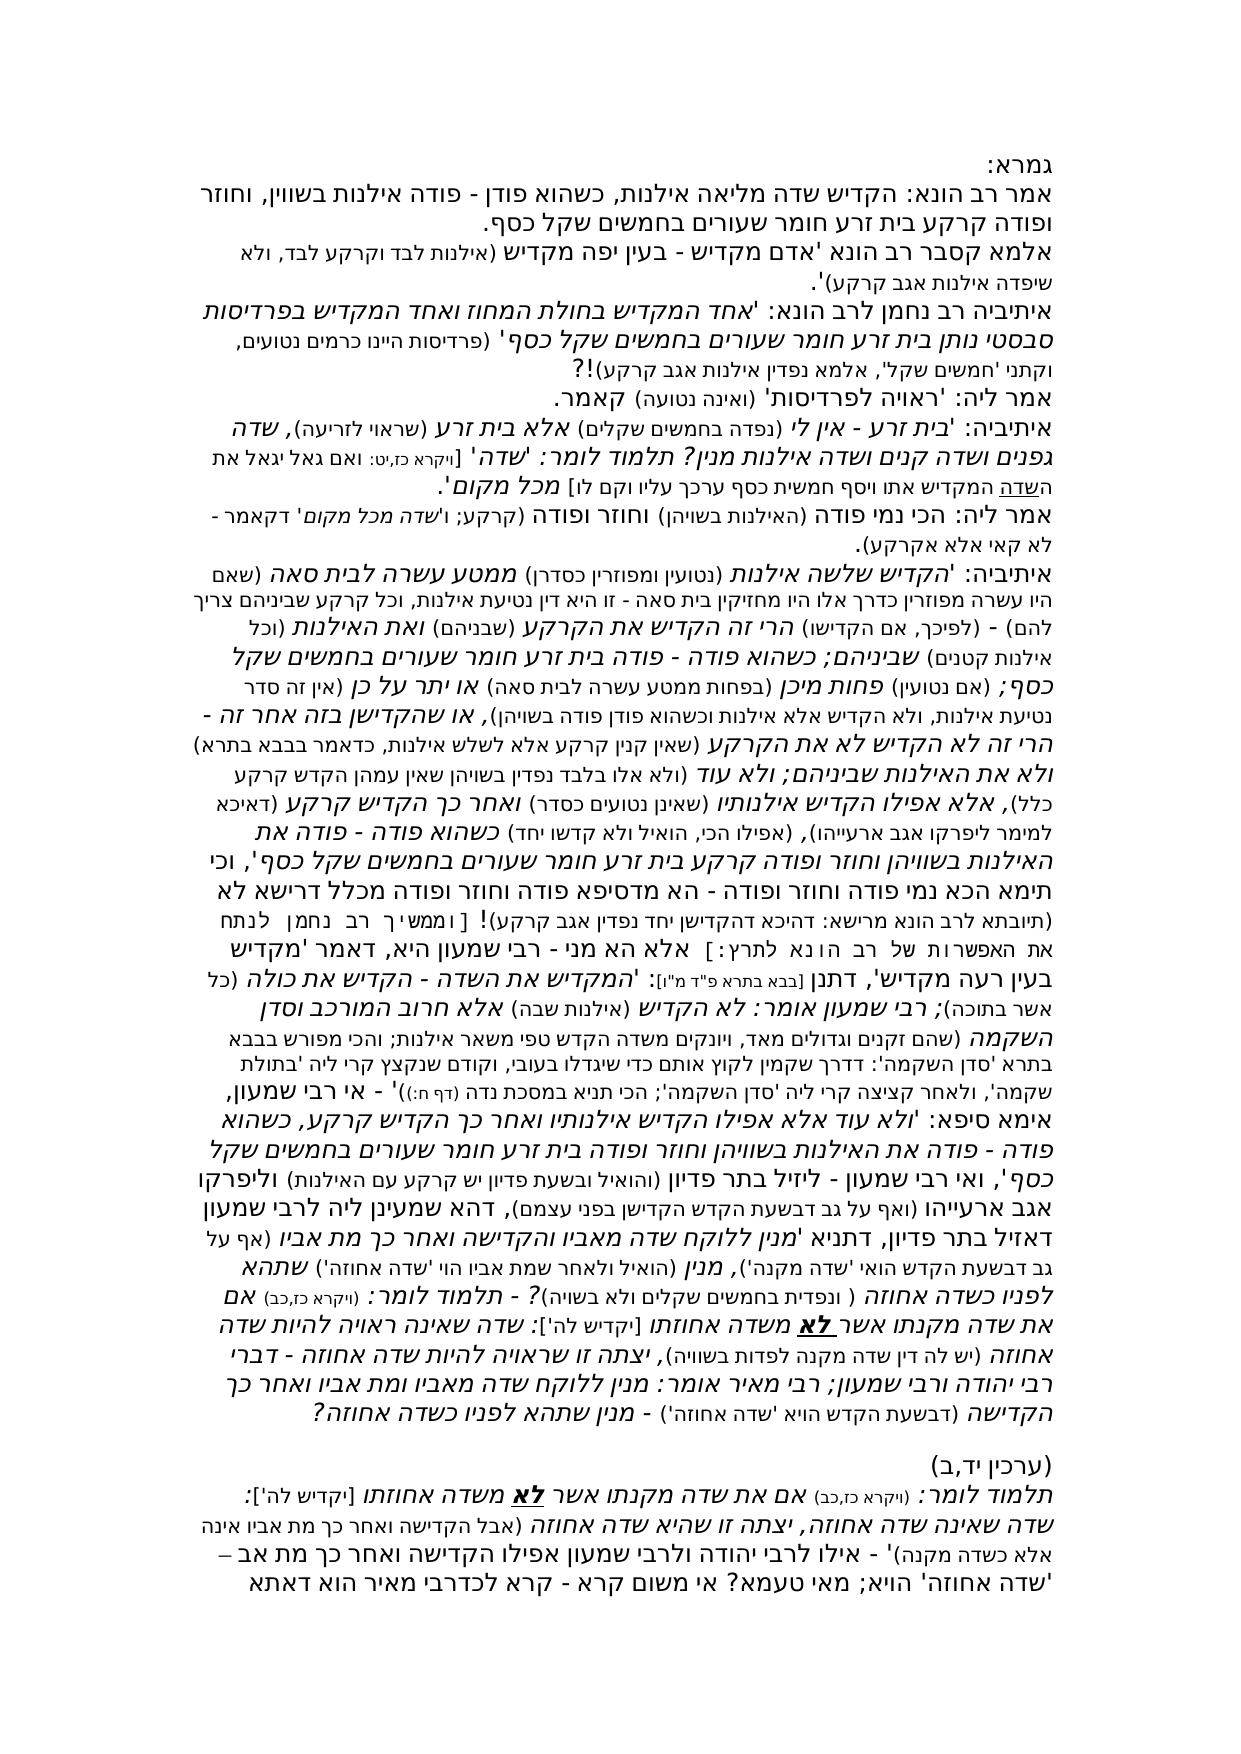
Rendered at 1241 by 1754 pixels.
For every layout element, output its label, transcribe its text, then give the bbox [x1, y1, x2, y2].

text אמר ליה: הכי נמי פודה (האילנות בשויהן) וחוזר ופודה (קרקע; ו'שדה מכל מקום' דקאמר - לא קאי אלא אקרקע). [187, 500, 1053, 559]
text אמר ליה: 'ראויה לפרדיסות' (ואינה נטועה) קאמר. [187, 383, 1053, 413]
text אמר רב הונא: הקדיש שדה מליאה אילנות, כשהוא פודן - פודה אילנות בשווין, וחוזר ופודה קרקע בית זרע חומר שעורים בחמשים שקל כסף. [187, 179, 1053, 238]
text אלמא קסבר רב הונא 'אדם מקדיש - בעין יפה מקדיש (אילנות לבד וקרקע לבד, ולא שיפדה אילנות אגב קרקע)'. [187, 238, 1053, 296]
text איתיביה: 'הקדיש שלשה אילנות (נטועין ומפוזרין כסדרן) ממטע עשרה לבית סאה (שאם היו עשרה מפוזרין כדרך אלו היו מחזיקין בית סאה - זו היא דין נטיעת אילנות, וכל קרקע שביניהם צריך להם) - (לפיכך, אם הקדישו) הרי זה הקדיש את הקרקע (שבניהם) ואת האילנות (וכל אילנות קטנים) שביניהם; כשהוא פודה - פודה בית זרע חומר שעורים בחמשים שקל כסף; (אם נטועין) פחות מיכן (בפחות ממטע עשרה לבית סאה) או יתר על כן (אין זה סדר נטיעת אילנות, ולא הקדיש אלא אילנות וכשהוא פודן פודה בשויהן), או שהקדישן בזה אחר זה - הרי זה לא הקדיש לא את הקרקע (שאין קנין קרקע אלא לשלש אילנות, כדאמר בבבא בתרא) ולא את האילנות שביניהם; ולא עוד (ולא אלו בלבד נפדין בשויהן שאין עמהן הקדש קרקע כלל), אלא אפילו הקדיש אילנותיו (שאינן נטועים כסדר) ואחר כך הקדיש קרקע (דאיכא למימר ליפרקו אגב ארעייהו), (אפילו הכי, הואיל ולא קדשו יחד) כשהוא פודה - פודה את האילנות בשוויהן וחוזר ופודה קרקע בית זרע חומר שעורים בחמשים שקל כסף', וכי תימא הכא נמי פודה וחוזר ופודה - הא מדסיפא פודה וחוזר ופודה מכלל דרישא לא (תיובתא לרב הונא מרישא: דהיכא דהקדישן יחד נפדין אגב קרקע)! [וממשיך רב נחמן לנתח את האפשרות של רב הונא לתרץ:] אלא הא מני - רבי שמעון היא, דאמר 'מקדיש בעין רעה מקדיש', דתנן [בבא בתרא פ"ד מ"ו]: 'המקדיש את השדה - הקדיש את כולה (כל אשר בתוכה); רבי שמעון אומר: לא הקדיש (אילנות שבה) אלא חרוב המורכב וסדן השקמה (שהם זקנים וגדולים מאד, ויונקים משדה הקדש טפי משאר אילנות; והכי מפורש בבבא בתרא 'סדן השקמה': דדרך שקמין לקוץ אותם כדי שיגדלו בעובי, וקודם שנקצץ קרי ליה 'בתולת שקמה', ולאחר קציצה קרי ליה 'סדן השקמה'; הכי תניא במסכת נדה (דף ח:))' - אי רבי שמעון, אימא סיפא: 'ולא עוד אלא אפילו הקדיש אילנותיו ואחר כך הקדיש קרקע, כשהוא פודה - פודה את האילנות בשוויהן וחוזר ופודה בית זרע חומר שעורים בחמשים שקל כסף', ואי רבי שמעון - ליזיל בתר פדיון (והואיל ובשעת פדיון יש קרקע עם האילנות) וליפרקו אגב ארעייהו (ואף על גב דבשעת הקדש הקדישן בפני עצמם), דהא שמעינן ליה לרבי שמעון דאזיל בתר פדיון, דתניא 'מנין ללוקח שדה מאביו והקדישה ואחר כך מת אביו (אף על גב דבשעת הקדש הואי 'שדה מקנה'), מנין (הואיל ולאחר שמת אביו הוי 'שדה אחוזה') שתהא לפניו כשדה אחוזה ( ונפדית בחמשים שקלים ולא בשויה)? - תלמוד לומר: (ויקרא כז,כב) אם את שדה מקנתו אשר לא משדה אחוזתו [יקדיש לה']: שדה שאינה ראויה להיות שדה אחוזה (יש לה דין שדה מקנה לפדות בשוויה), יצתה זו שראויה להיות שדה אחוזה - דברי רבי יהודה ורבי שמעון; רבי מאיר אומר: מנין ללוקח שדה מאביו ומת אביו ואחר כך הקדישה (דבשעת הקדש הויא 'שדה אחוזה') - מנין שתהא לפניו כשדה אחוזה? [187, 559, 1053, 1427]
text תלמוד לומר: (ויקרא כז,כב) אם את שדה מקנתו אשר לא משדה אחוזתו [יקדיש לה']: שדה שאינה שדה אחוזה, יצתה זו שהיא שדה אחוזה (אבל הקדישה ואחר כך מת אביו אינה אלא כשדה מקנה)' - אילו לרבי יהודה ולרבי שמעון אפילו הקדישה ואחר כך מת אב – 'שדה אחוזה' הויא; מאי טעמא? אי משום קרא - קרא לכדרבי מאיר הוא דאתא [187, 1481, 1053, 1598]
text גמרא: [187, 150, 1053, 179]
text (ערכין יד,ב) [187, 1452, 1053, 1481]
text איתיביה רב נחמן לרב הונא: 'אחד המקדיש בחולת המחוז ואחד המקדיש בפרדיסות סבסטי נותן בית זרע חומר שעורים בחמשים שקל כסף' (פרדיסות היינו כרמים נטועים, וקתני 'חמשים שקל', אלמא נפדין אילנות אגב קרקע)!? [187, 296, 1053, 383]
text איתיביה: 'בית זרע - אין לי (נפדה בחמשים שקלים) אלא בית זרע (שראוי לזריעה), שדה גפנים ושדה קנים ושדה אילנות מנין? תלמוד לומר: 'שדה' [ויקרא כז,יט: ואם גאל יגאל את השדה המקדיש אתו ויסף חמשית כסף ערכך עליו וקם לו] מכל מקום'. [187, 413, 1053, 500]
